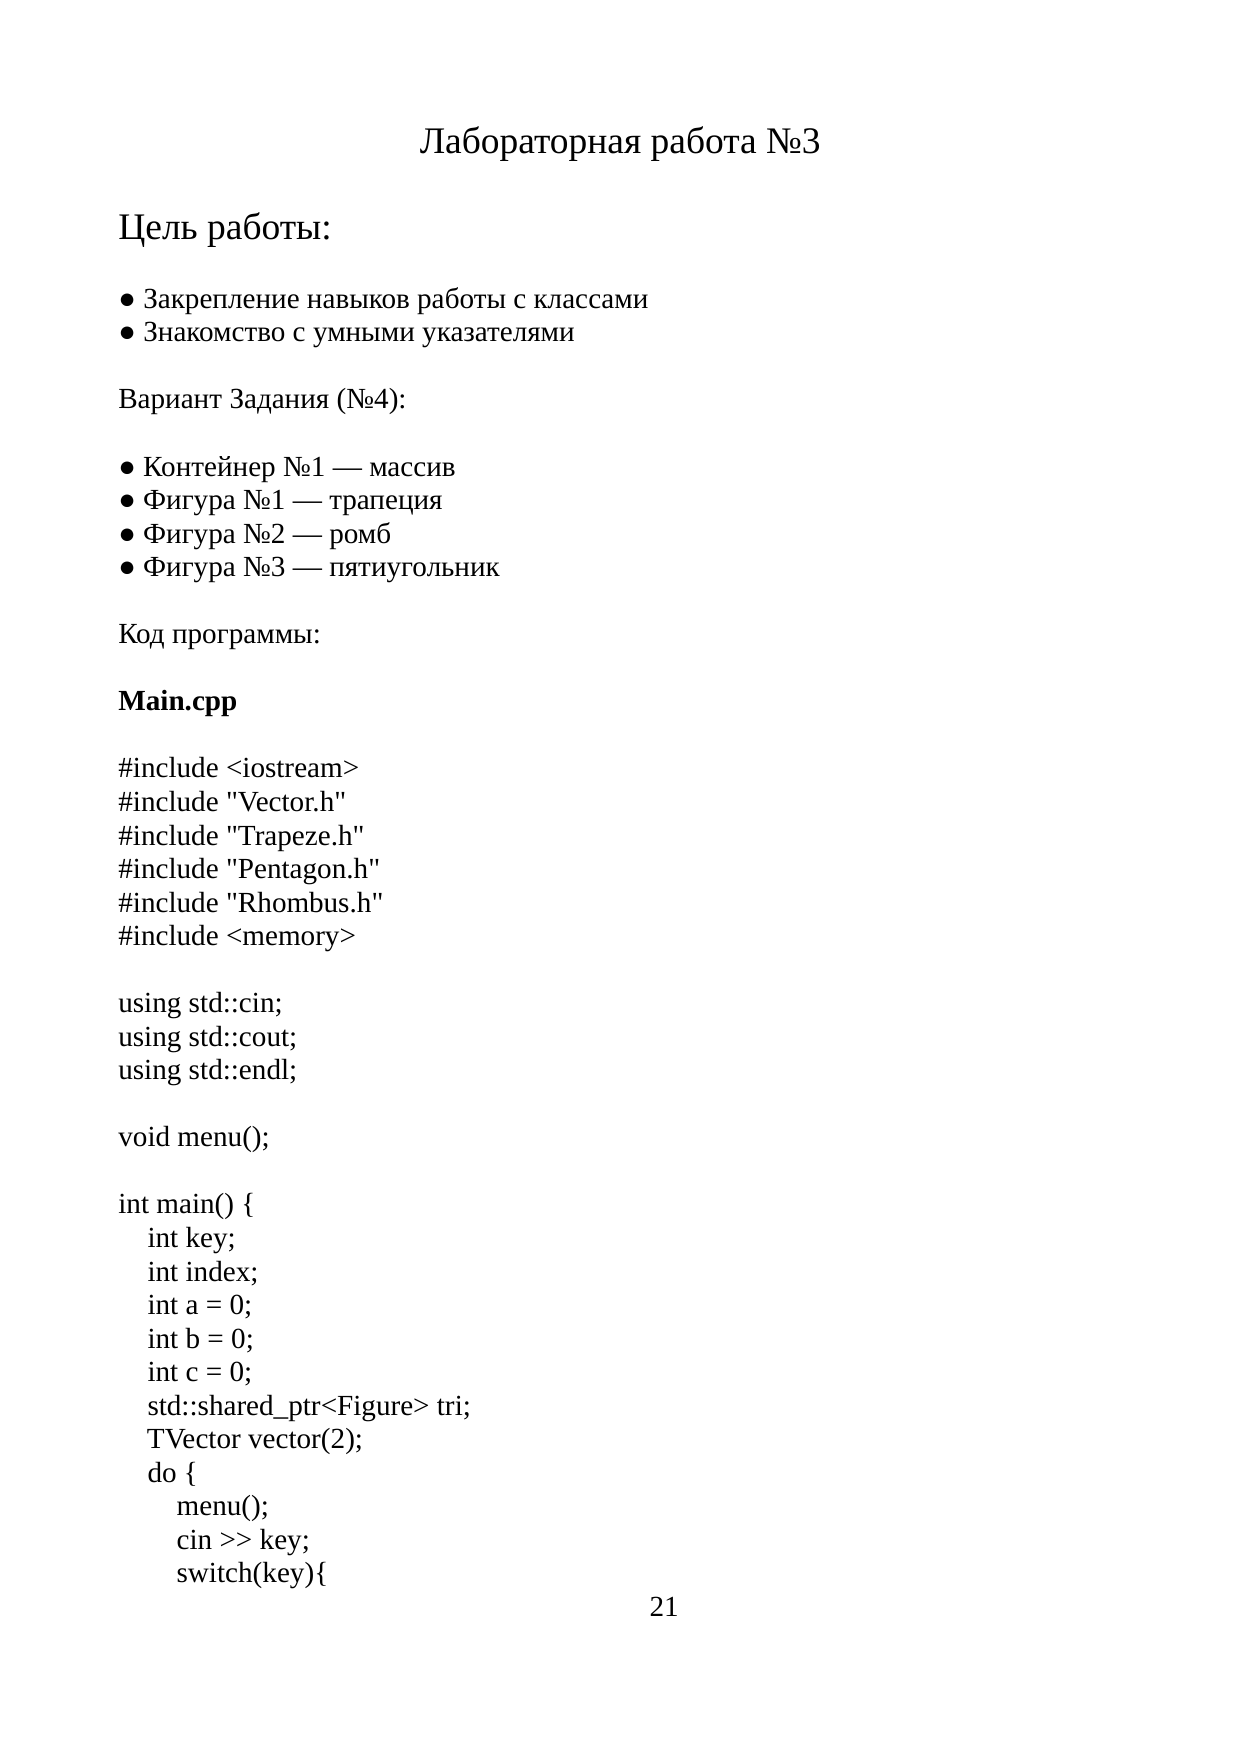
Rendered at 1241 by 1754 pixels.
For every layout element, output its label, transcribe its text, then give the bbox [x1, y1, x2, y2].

text Цель работы: [118, 204, 1122, 247]
text ● Контейнер №1 — массив [118, 449, 1122, 482]
text ● Фигура №1 — трапеция [118, 482, 1122, 516]
text menu(); [118, 1488, 1122, 1522]
text std::shared_ptr<Figure> tri; [118, 1388, 1122, 1421]
text #include "Pentagon.h" [118, 851, 1122, 885]
text ● Фигура №3 — пятиугольник [118, 549, 1122, 583]
text Код программы: [118, 616, 1122, 650]
text #include "Vector.h" [118, 784, 1122, 818]
text ● Закрепление навыков работы с классами [118, 281, 1122, 314]
text int index; [118, 1254, 1122, 1287]
text using std::cin; [118, 985, 1122, 1019]
text ● Знакомство с умными указателями [118, 314, 1122, 348]
text int a = 0; [118, 1287, 1122, 1321]
text int c = 0; [118, 1354, 1122, 1388]
text using std::endl; [118, 1052, 1122, 1086]
text void menu(); [118, 1119, 1122, 1153]
text do { [118, 1455, 1122, 1488]
text switch(key){ [118, 1556, 1122, 1589]
text ● Фигура №2 — ромб [118, 516, 1122, 549]
text Лабораторная работа №3 [118, 118, 1122, 161]
text #include "Trapeze.h" [118, 818, 1122, 851]
text int main() { [118, 1187, 1122, 1220]
text int key; [118, 1220, 1122, 1254]
text int b = 0; [118, 1321, 1122, 1354]
text using std::cout; [118, 1019, 1122, 1052]
text #include "Rhombus.h" [118, 885, 1122, 918]
text #include <memory> [118, 918, 1122, 952]
text TVector vector(2); [118, 1421, 1122, 1455]
text #include <iostream> [118, 751, 1122, 784]
text 21 [118, 1589, 1122, 1623]
text Main.cpp [118, 683, 1122, 717]
text Вариант Задания (№4): [118, 382, 1122, 415]
text cin >> key; [118, 1522, 1122, 1556]
